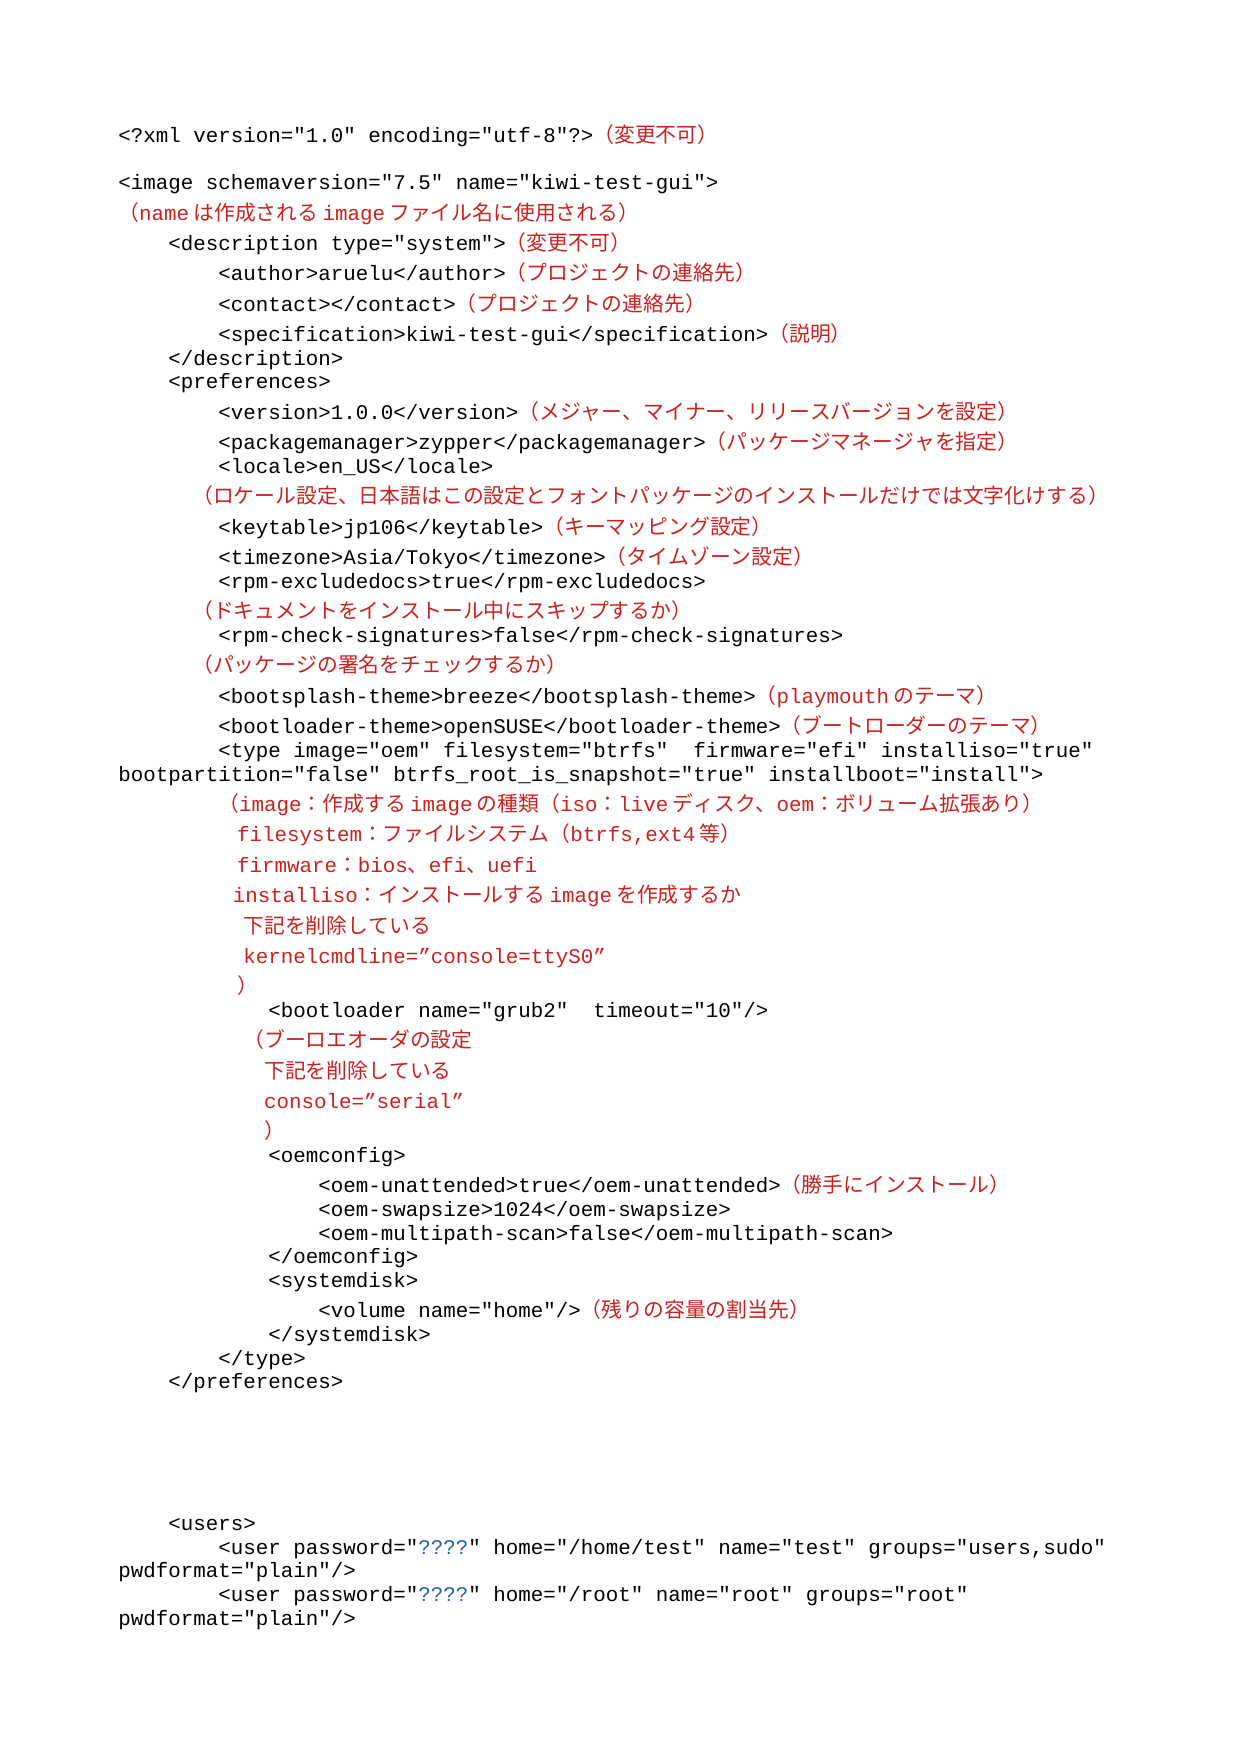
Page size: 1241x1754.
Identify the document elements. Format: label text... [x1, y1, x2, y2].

text </systemdisk> [118, 1324, 1122, 1347]
text <version>1.0.0</version>（メジャー、マイナー、リリースバージョンを設定） [118, 395, 1122, 426]
text filesystem：ファイルシステム（btrfs,ext4等） [118, 818, 1122, 848]
text <contact></contact>（プロジェクトの連絡先） [118, 287, 1122, 317]
text <locale>en_US</locale> [118, 456, 1122, 480]
text <rpm-check-signatures>false</rpm-check-signatures> [118, 625, 1122, 649]
text （ロケール設定、日本語はこの設定とフォントパッケージのインストールだけでは文字化けする） [118, 480, 1122, 510]
text <specification>kiwi-test-gui</specification>（説明） [118, 317, 1122, 348]
text firmware：bios、efi、uefi [118, 848, 1122, 878]
text ） [118, 1114, 1122, 1145]
text <image schemaversion="7.5" name="kiwi-test-gui"> [118, 172, 1122, 196]
text <user password="????" home="/home/test" name="test" groups="users,sudo" pwdformat="plain"/> [118, 1537, 1122, 1584]
text <type image="oem" filesystem="btrfs" firmware="efi" installiso="true" bootpartition="false" btrfs_root_is_snapshot="true" installboot="install"> [118, 740, 1122, 787]
text <oem-swapsize>1024</oem-swapsize> [118, 1199, 1122, 1222]
text <author>aruelu</author>（プロジェクトの連絡先） [118, 257, 1122, 287]
text <user password="????" home="/root" name="root" groups="root" pwdformat="plain"/> [118, 1584, 1122, 1631]
text </oemconfig> [118, 1246, 1122, 1270]
text （nameは作成されるimageファイル名に使用される） [118, 196, 1122, 226]
text console=”serial” [118, 1084, 1122, 1114]
text </description> [118, 348, 1122, 372]
text <keytable>jp106</keytable>（キーマッピング設定） [118, 510, 1122, 541]
text </type> [118, 1347, 1122, 1371]
text <?xml version="1.0" encoding="utf-8"?>（変更不可） [118, 118, 1122, 148]
text （ブーロエオーダの設定 [118, 1024, 1122, 1054]
text installiso：インストールするimageを作成するか [118, 878, 1122, 909]
text 下記を削除している [118, 909, 1122, 939]
text <preferences> [118, 372, 1122, 395]
text <users> [118, 1513, 1122, 1537]
text （ドキュメントをインストール中にスキップするか） [118, 594, 1122, 625]
text <bootloader-theme>openSUSE</bootloader-theme>（ブートローダーのテーマ） [118, 709, 1122, 740]
text </preferences> [118, 1371, 1122, 1395]
text <oemconfig> [118, 1145, 1122, 1168]
text <packagemanager>zypper</packagemanager>（パッケージマネージャを指定） [118, 426, 1122, 456]
text <rpm-excludedocs>true</rpm-excludedocs> [118, 571, 1122, 594]
text <timezone>Asia/Tokyo</timezone>（タイムゾーン設定） [118, 541, 1122, 571]
text ） [118, 970, 1122, 1000]
text （image：作成するimageの種類（iso：liveディスク、oem：ボリューム拡張あり） [118, 787, 1122, 818]
text kernelcmdline=”console=ttyS0” [118, 939, 1122, 970]
text （パッケージの署名をチェックするか） [118, 649, 1122, 679]
text <bootloader name="grub2" timeout="10"/> [118, 1000, 1122, 1024]
text <oem-multipath-scan>false</oem-multipath-scan> [118, 1222, 1122, 1246]
text 下記を削除している [118, 1054, 1122, 1084]
text <oem-unattended>true</oem-unattended>（勝手にインストール） [118, 1168, 1122, 1199]
text <systemdisk> [118, 1270, 1122, 1293]
text <description type="system">（変更不可） [118, 226, 1122, 257]
text <volume name="home"/>（残りの容量の割当先） [118, 1293, 1122, 1324]
text <bootsplash-theme>breeze</bootsplash-theme>（playmouthのテーマ） [118, 679, 1122, 709]
